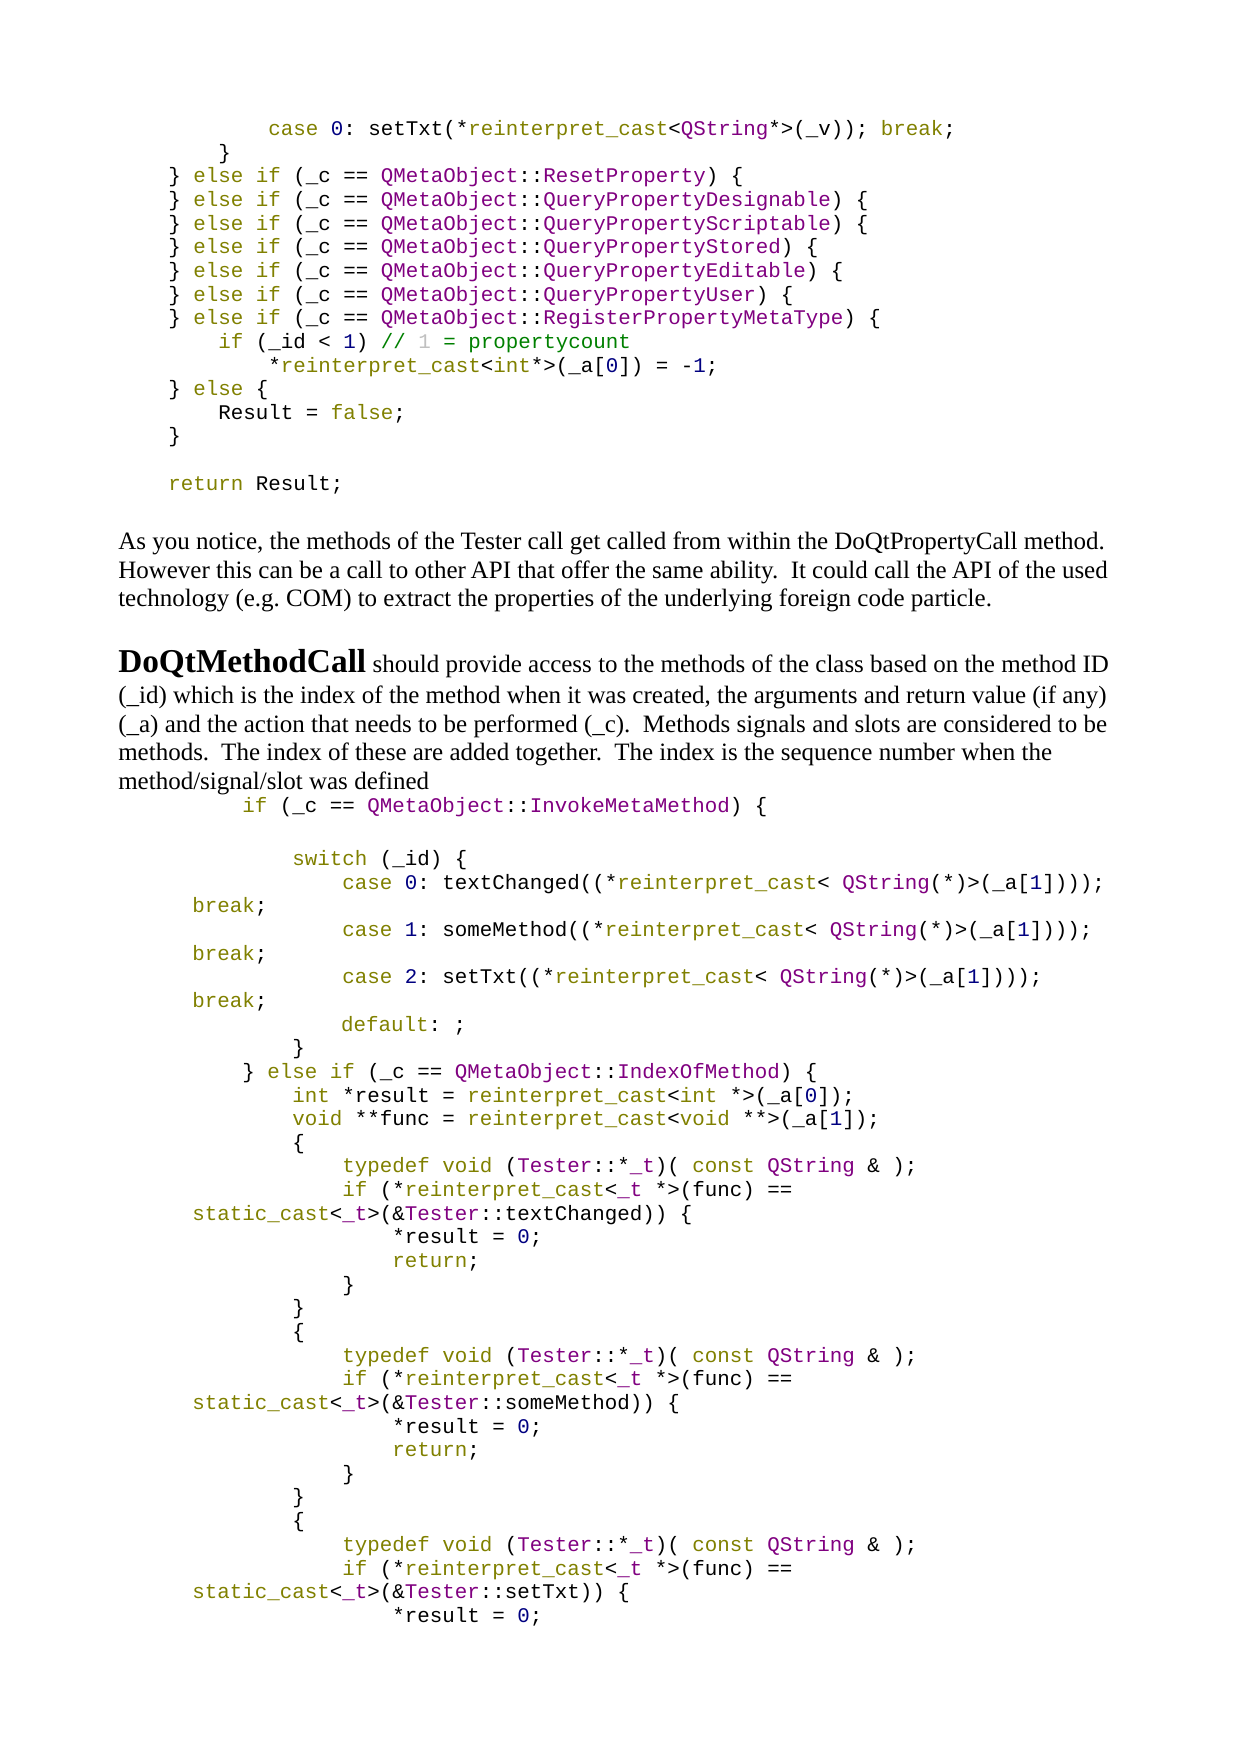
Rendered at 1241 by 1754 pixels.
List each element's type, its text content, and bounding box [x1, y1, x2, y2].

text } [118, 142, 1122, 165]
text typedef void (Tester::*_t)( const QString & ); [192, 1345, 1122, 1368]
text default: ; [192, 1014, 1122, 1037]
text typedef void (Tester::*_t)( const QString & ); [192, 1534, 1122, 1557]
text } [118, 426, 1122, 449]
text return; [192, 1250, 1122, 1274]
text *result = 0; [192, 1226, 1122, 1250]
text case 0: textChanged((*reinterpret_cast< QString(*)>(_a[1]))); break; [192, 872, 1122, 919]
text int *result = reinterpret_cast<int *>(_a[0]); [192, 1084, 1122, 1108]
text if (*reinterpret_cast<_t *>(func) == static_cast<_t>(&Tester::someMethod)) { [192, 1368, 1122, 1416]
text } else if (_c == QMetaObject::QueryPropertyDesignable) { [118, 189, 1122, 213]
text Result = false; [118, 402, 1122, 426]
text } [192, 1274, 1122, 1297]
text } else if (_c == QMetaObject::QueryPropertyScriptable) { [118, 213, 1122, 236]
text return; [192, 1439, 1122, 1463]
text void **func = reinterpret_cast<void **>(_a[1]); [192, 1108, 1122, 1132]
text } [192, 1297, 1122, 1321]
text return Result; [118, 473, 1122, 496]
text switch (_id) { [192, 848, 1122, 872]
text case 1: someMethod((*reinterpret_cast< QString(*)>(_a[1]))); break; [192, 919, 1122, 966]
text } else if (_c == QMetaObject::IndexOfMethod) { [192, 1061, 1122, 1084]
text { [192, 1132, 1122, 1156]
text } else if (_c == QMetaObject::QueryPropertyEditable) { [118, 260, 1122, 284]
text As you notice, the methods of the Tester call get called from within the DoQtPropertyCall method. However this can be a call to other API that offer the same ability. It could call the API of the used technology (e.g. COM) to extract the properties of the underlying foreign code particle. [118, 526, 1122, 612]
text } [192, 1463, 1122, 1487]
text *result = 0; [192, 1416, 1122, 1439]
text if (*reinterpret_cast<_t *>(func) == static_cast<_t>(&Tester::setTxt)) { [192, 1557, 1122, 1605]
text DoQtMethodCall should provide access to the methods of the class based on the method ID (_id) which is the index of the method when it was created, the arguments and return value (if any) (_a) and the action that needs to be performed (_c). Methods signals and slots are considered to be methods. The index of these are added together. The index is the sequence number when the method/signal/slot was defined [118, 642, 1122, 795]
text } else { [118, 378, 1122, 402]
text { [192, 1321, 1122, 1345]
text } [192, 1037, 1122, 1061]
text typedef void (Tester::*_t)( const QString & ); [192, 1156, 1122, 1179]
text } else if (_c == QMetaObject::QueryPropertyStored) { [118, 236, 1122, 260]
text } [192, 1487, 1122, 1510]
text { [192, 1510, 1122, 1534]
text } else if (_c == QMetaObject::RegisterPropertyMetaType) { [118, 307, 1122, 331]
text if (_c == QMetaObject::InvokeMetaMethod) { [192, 795, 1122, 819]
text *result = 0; [192, 1605, 1122, 1628]
text case 0: setTxt(*reinterpret_cast<QString*>(_v)); break; [118, 118, 1122, 142]
text if (*reinterpret_cast<_t *>(func) == static_cast<_t>(&Tester::textChanged)) { [192, 1179, 1122, 1226]
text } else if (_c == QMetaObject::QueryPropertyUser) { [118, 284, 1122, 307]
text *reinterpret_cast<int*>(_a[0]) = -1; [118, 354, 1122, 378]
text case 2: setTxt((*reinterpret_cast< QString(*)>(_a[1]))); break; [192, 966, 1122, 1014]
text if (_id < 1) // 1 = propertycount [118, 331, 1122, 354]
text } else if (_c == QMetaObject::ResetProperty) { [118, 165, 1122, 189]
